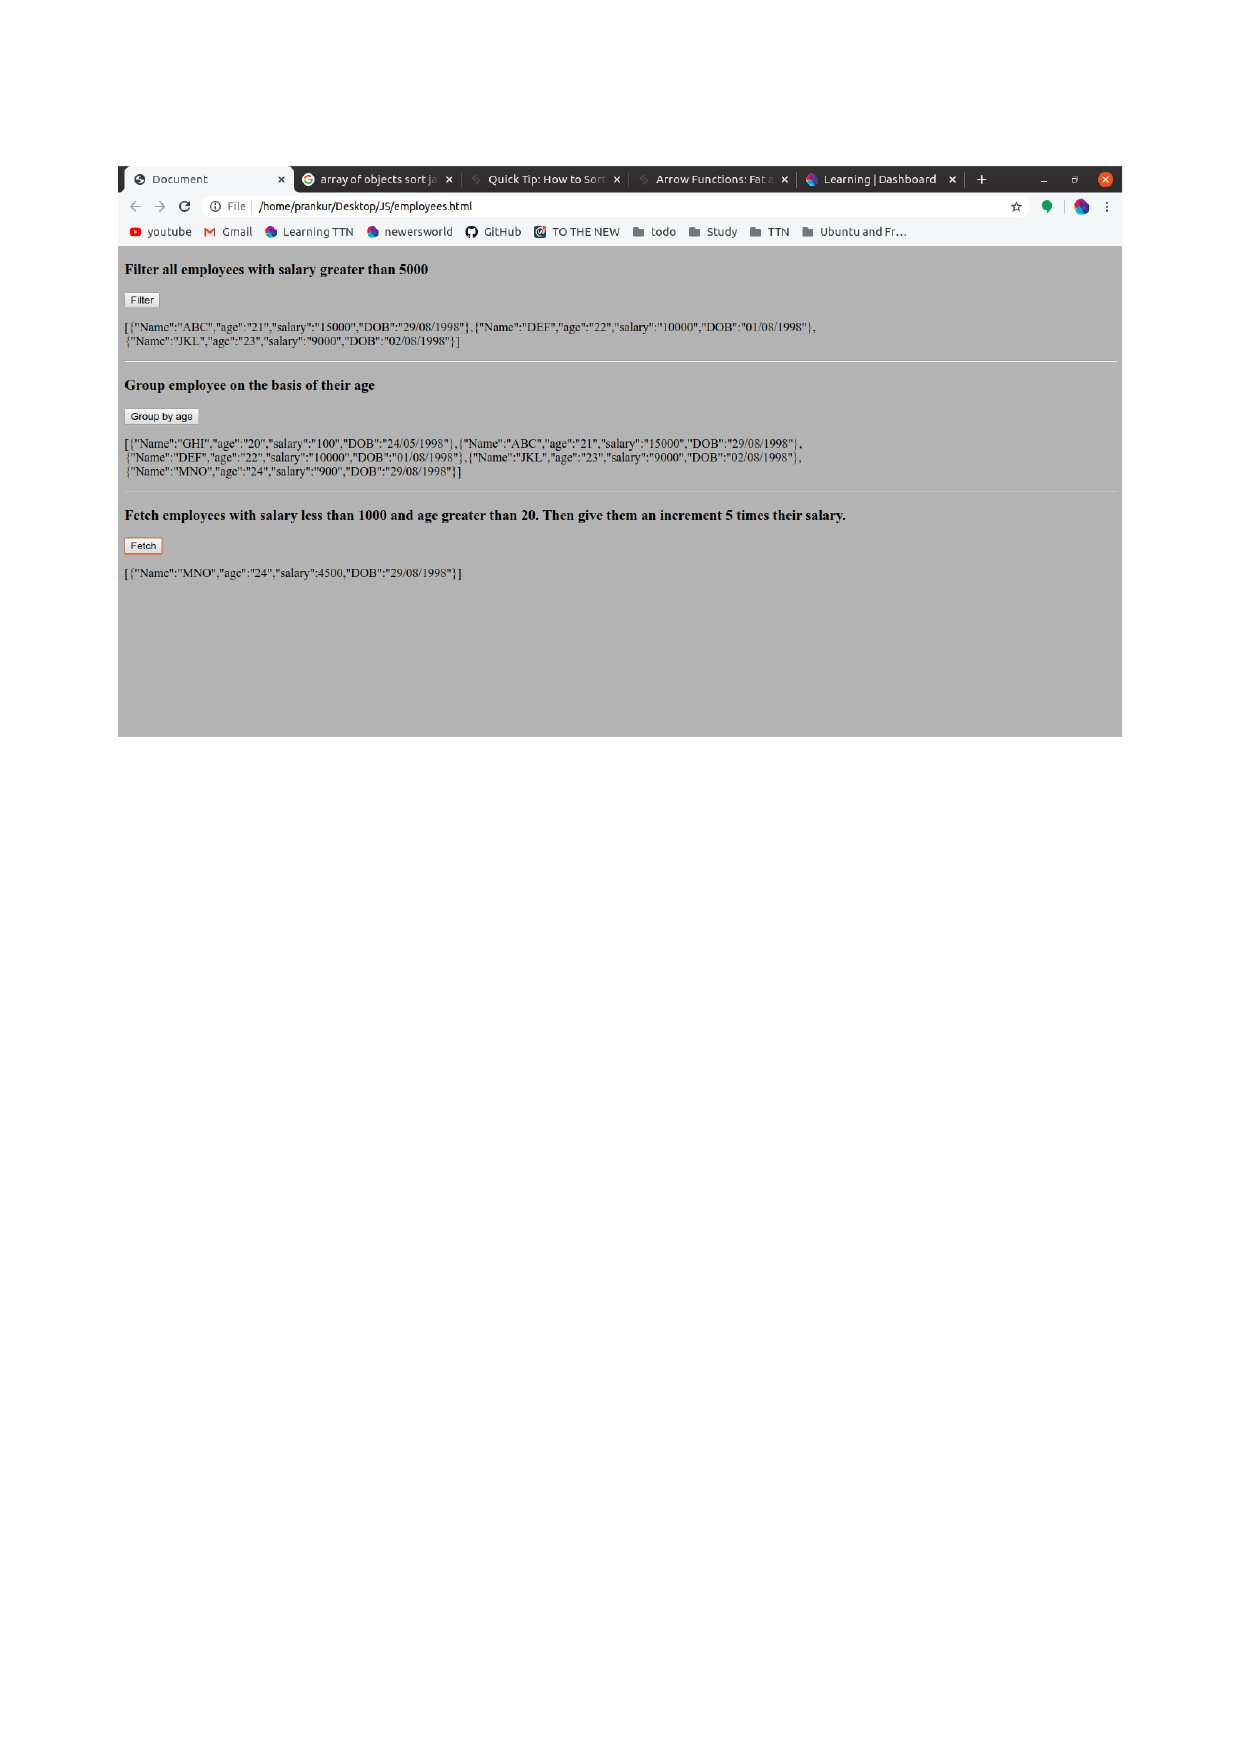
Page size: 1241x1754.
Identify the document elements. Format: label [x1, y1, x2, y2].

picture [118, 166, 1123, 737]
